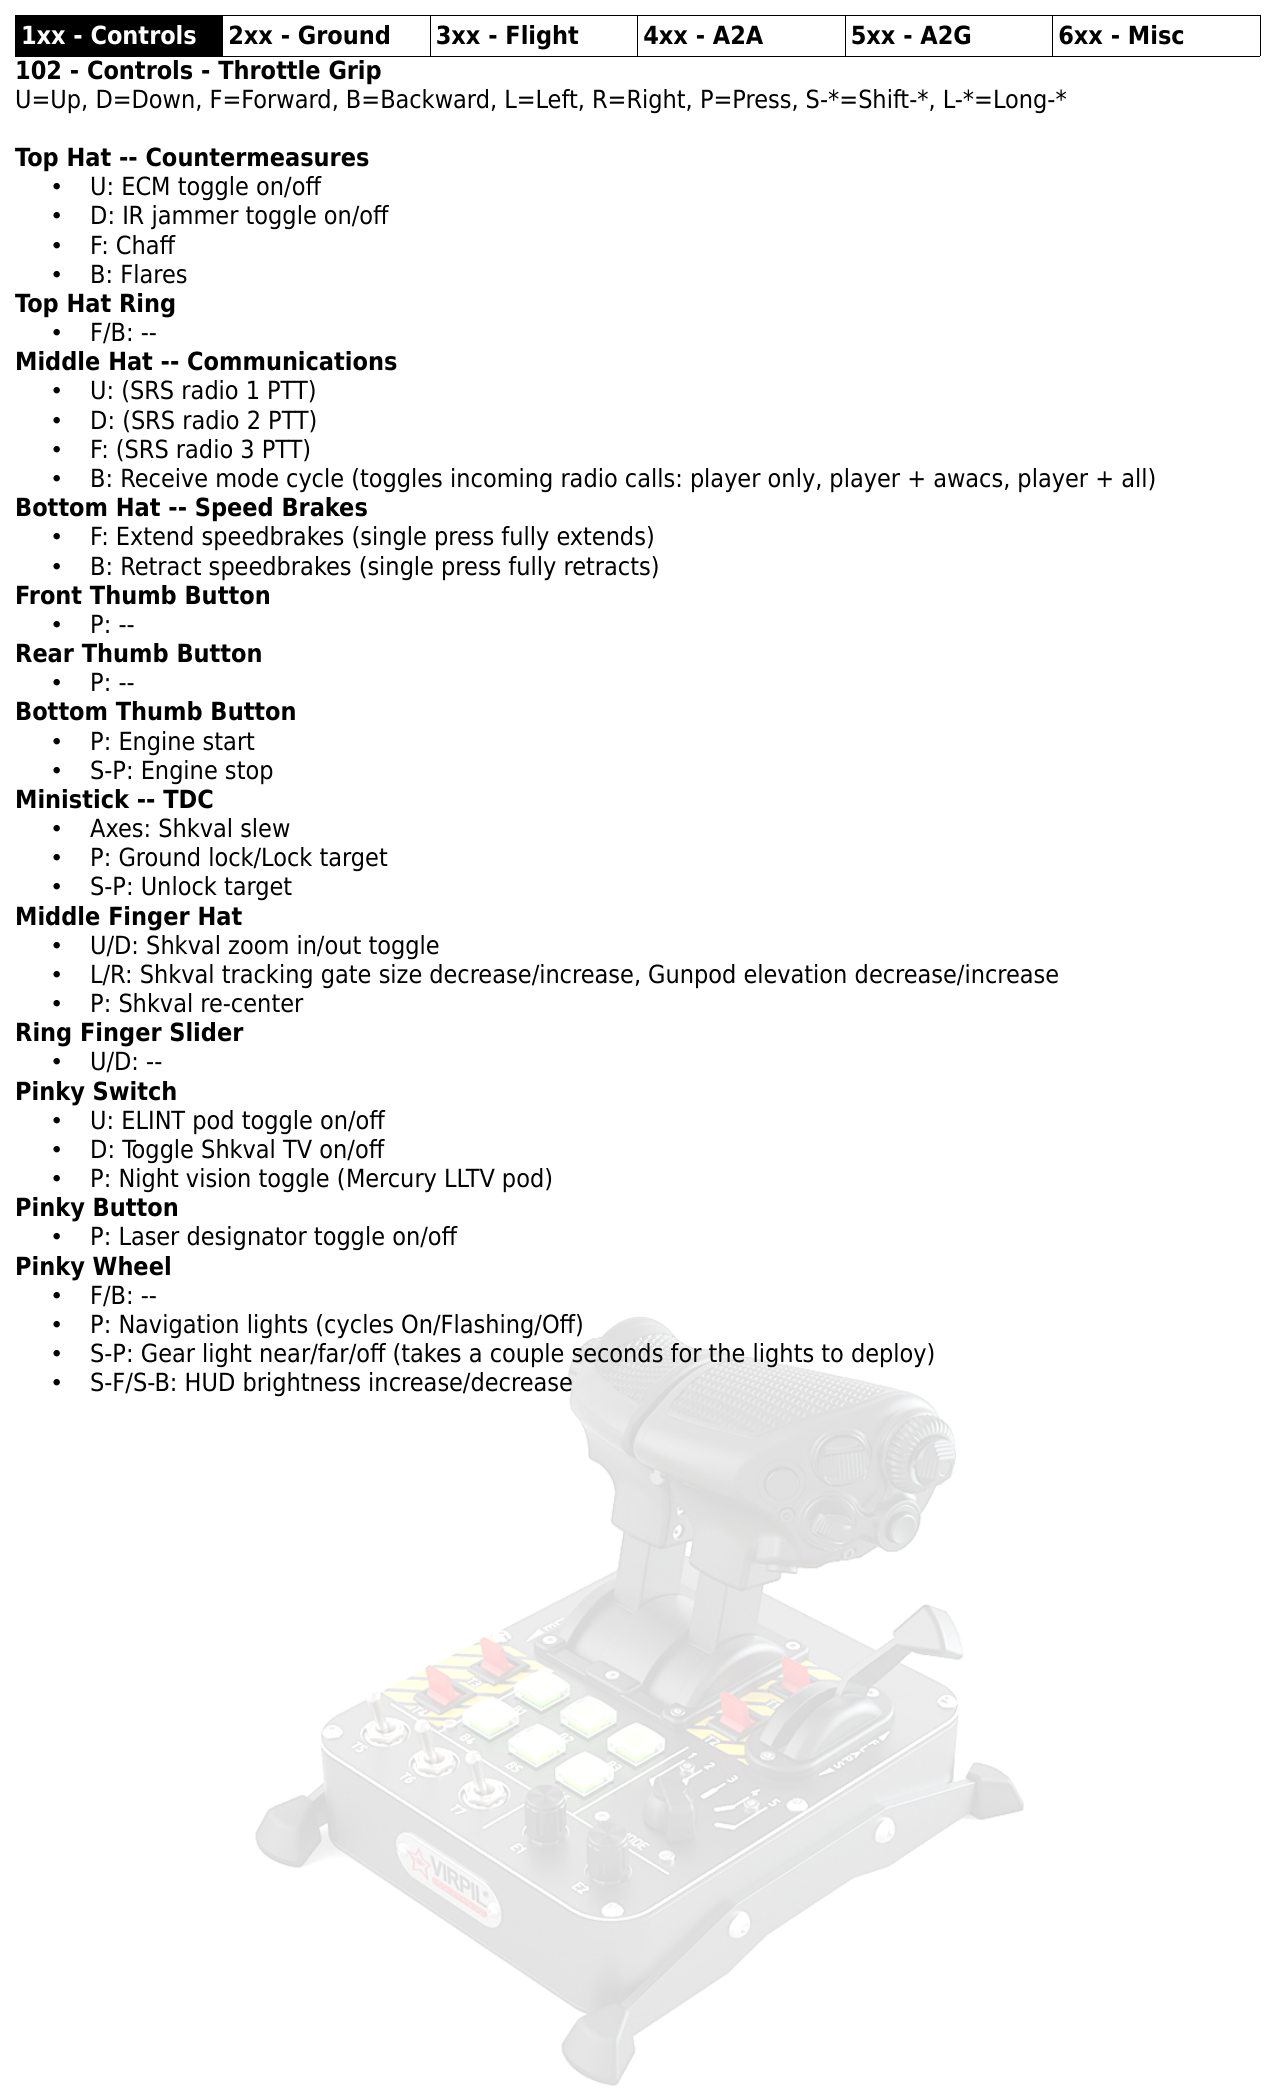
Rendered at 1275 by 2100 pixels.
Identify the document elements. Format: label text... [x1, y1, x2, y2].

list S-P: Gear light near/far/off (takes a couple seconds for the lights to deploy) [52, 1339, 230, 1368]
list U: ECM toggle on/off [52, 172, 1260, 202]
list P: Navigation lights (cycles On/Flashing/Off) [52, 1310, 230, 1339]
table_header 3xx - Flight [431, 16, 637, 56]
list S-F/S-B: HUD brightness increase/decrease [1045, 1368, 1260, 1397]
table_header 1xx - Controls [16, 16, 222, 56]
text Pinky Wheel [15, 1252, 1260, 1281]
list L/R: Shkval tracking gate size decrease/increase, Gunpod elevation decrease/increase [52, 960, 1260, 989]
text Front Thumb Button [15, 581, 1260, 610]
list D: (SRS radio 2 PTT) [52, 406, 1260, 435]
text Ring Finger Slider [15, 1018, 1260, 1047]
list P: Navigation lights (cycles On/Flashing/Off) [1045, 1310, 1260, 1339]
text Pinky Button [15, 1193, 1260, 1222]
text Top Hat -- Countermeasures [15, 143, 1260, 172]
list B: Receive mode cycle (toggles incoming radio calls: player only, player + awacs, player + all) [52, 464, 1260, 493]
list U/D: -- [52, 1047, 1260, 1077]
list P: Shkval re-center [52, 989, 1260, 1018]
list P: Laser designator toggle on/off [52, 1222, 1260, 1252]
list P: Ground lock/Lock target [52, 843, 1260, 872]
text Bottom Thumb Button [15, 697, 1260, 727]
list F/B: -- [52, 318, 1260, 347]
list S-F/S-B: HUD brightness increase/decrease [52, 1368, 230, 1397]
text 102 - Controls - Throttle Grip [15, 57, 1260, 85]
text Ministick -- TDC [15, 785, 1260, 814]
list F: (SRS radio 3 PTT) [52, 435, 1260, 464]
list F: Extend speedbrakes (single press fully extends) [52, 522, 1260, 552]
text U=Up, D=Down, F=Forward, B=Backward, L=Left, R=Right, P=Press, S-*=Shift-*, L-*=Long-* [15, 85, 1260, 114]
list S-P: Unlock target [52, 872, 1260, 902]
list D: Toggle Shkval TV on/off [52, 1135, 1260, 1164]
text Top Hat Ring [15, 289, 1260, 318]
list P: Engine start [52, 727, 1260, 756]
list B: Flares [52, 260, 1260, 289]
list U: ELINT pod toggle on/off [52, 1106, 1260, 1135]
table_header 4xx - A2A [638, 16, 845, 56]
table_header 2xx - Ground [223, 16, 430, 56]
list P: -- [52, 668, 1260, 697]
list F/B: -- [52, 1281, 1260, 1310]
list P: Night vision toggle (Mercury LLTV pod) [52, 1164, 1260, 1193]
list D: IR jammer toggle on/off [52, 202, 1260, 231]
table_header 5xx - A2G [846, 16, 1052, 56]
text Middle Finger Hat [15, 902, 1260, 931]
text Middle Hat -- Communications [15, 347, 1260, 377]
list F: Chaff [52, 231, 1260, 260]
list S-P: Gear light near/far/off (takes a couple seconds for the lights to deploy) [1045, 1339, 1260, 1368]
text Bottom Hat -- Speed Brakes [15, 493, 1260, 522]
list P: -- [52, 610, 1260, 639]
list B: Retract speedbrakes (single press fully retracts) [52, 552, 1260, 581]
list S-P: Engine stop [52, 756, 1260, 785]
list U/D: Shkval zoom in/out toggle [52, 931, 1260, 960]
text Pinky Switch [15, 1077, 1260, 1106]
list Axes: Shkval slew [52, 814, 1260, 843]
text Rear Thumb Button [15, 639, 1260, 668]
table_header 6xx - Misc [1053, 16, 1260, 56]
list U: (SRS radio 1 PTT) [52, 377, 1260, 406]
